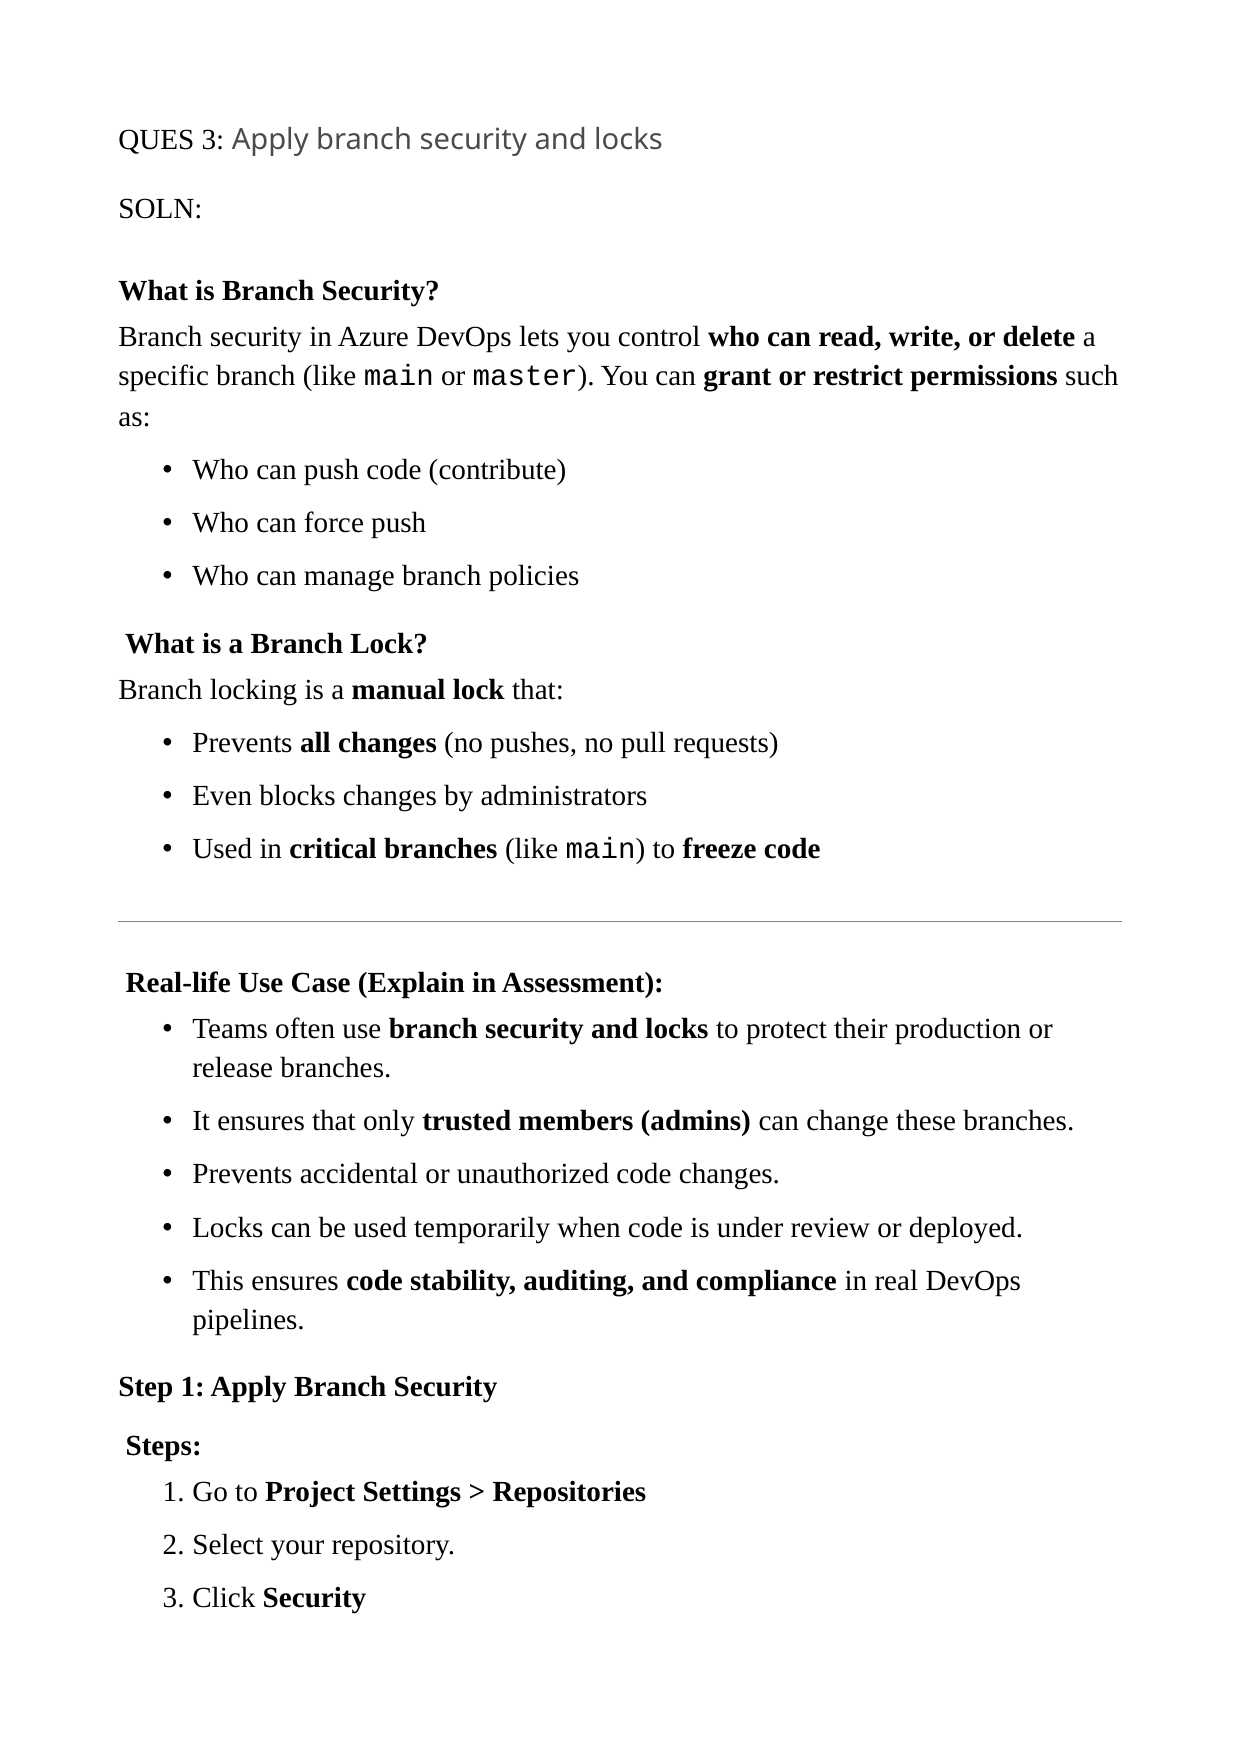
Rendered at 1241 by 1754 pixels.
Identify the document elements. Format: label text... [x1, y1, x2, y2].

subtitle Steps: [118, 1428, 1122, 1462]
list Prevents accidental or unauthorized code changes. [162, 1157, 1122, 1190]
list Used in critical branches (like main) to freeze code [162, 832, 1122, 868]
subtitle Real-life Use Case (Explain in Assessment): [118, 966, 1122, 999]
list Select your repository. [162, 1527, 1122, 1561]
list Who can push code (contribute) [162, 452, 1122, 485]
list Who can force push [162, 505, 1122, 539]
list Even blocks changes by administrators [162, 778, 1122, 812]
list Click Security [162, 1580, 1122, 1614]
text QUES 3: Apply branch security and locks [118, 118, 1122, 158]
subtitle Step 1: Apply Branch Security [118, 1369, 1122, 1403]
text Branch locking is a manual lock that: [118, 672, 1122, 706]
subtitle What is a Branch Lock? [118, 626, 1122, 659]
text Branch security in Azure DevOps lets you control who can read, write, or delete a specific branch (like main or master). You can grant or restrict permissions such as: [118, 319, 1122, 432]
subtitle What is Branch Security? [118, 273, 1122, 307]
list Prevents all changes (no pushes, no pull requests) [162, 725, 1122, 759]
list Go to Project Settings > Repositories [162, 1474, 1122, 1508]
list This ensures code stability, auditing, and compliance in real DevOps pipelines. [162, 1263, 1122, 1335]
list It ensures that only trusted members (admins) can change these branches. [162, 1103, 1122, 1137]
list Who can manage branch policies [162, 558, 1122, 592]
list Teams often use branch security and locks to protect their production or release branches. [162, 1012, 1122, 1084]
list Locks can be used temporarily when code is under review or deployed. [162, 1210, 1122, 1243]
text SOLN: [118, 191, 1122, 225]
